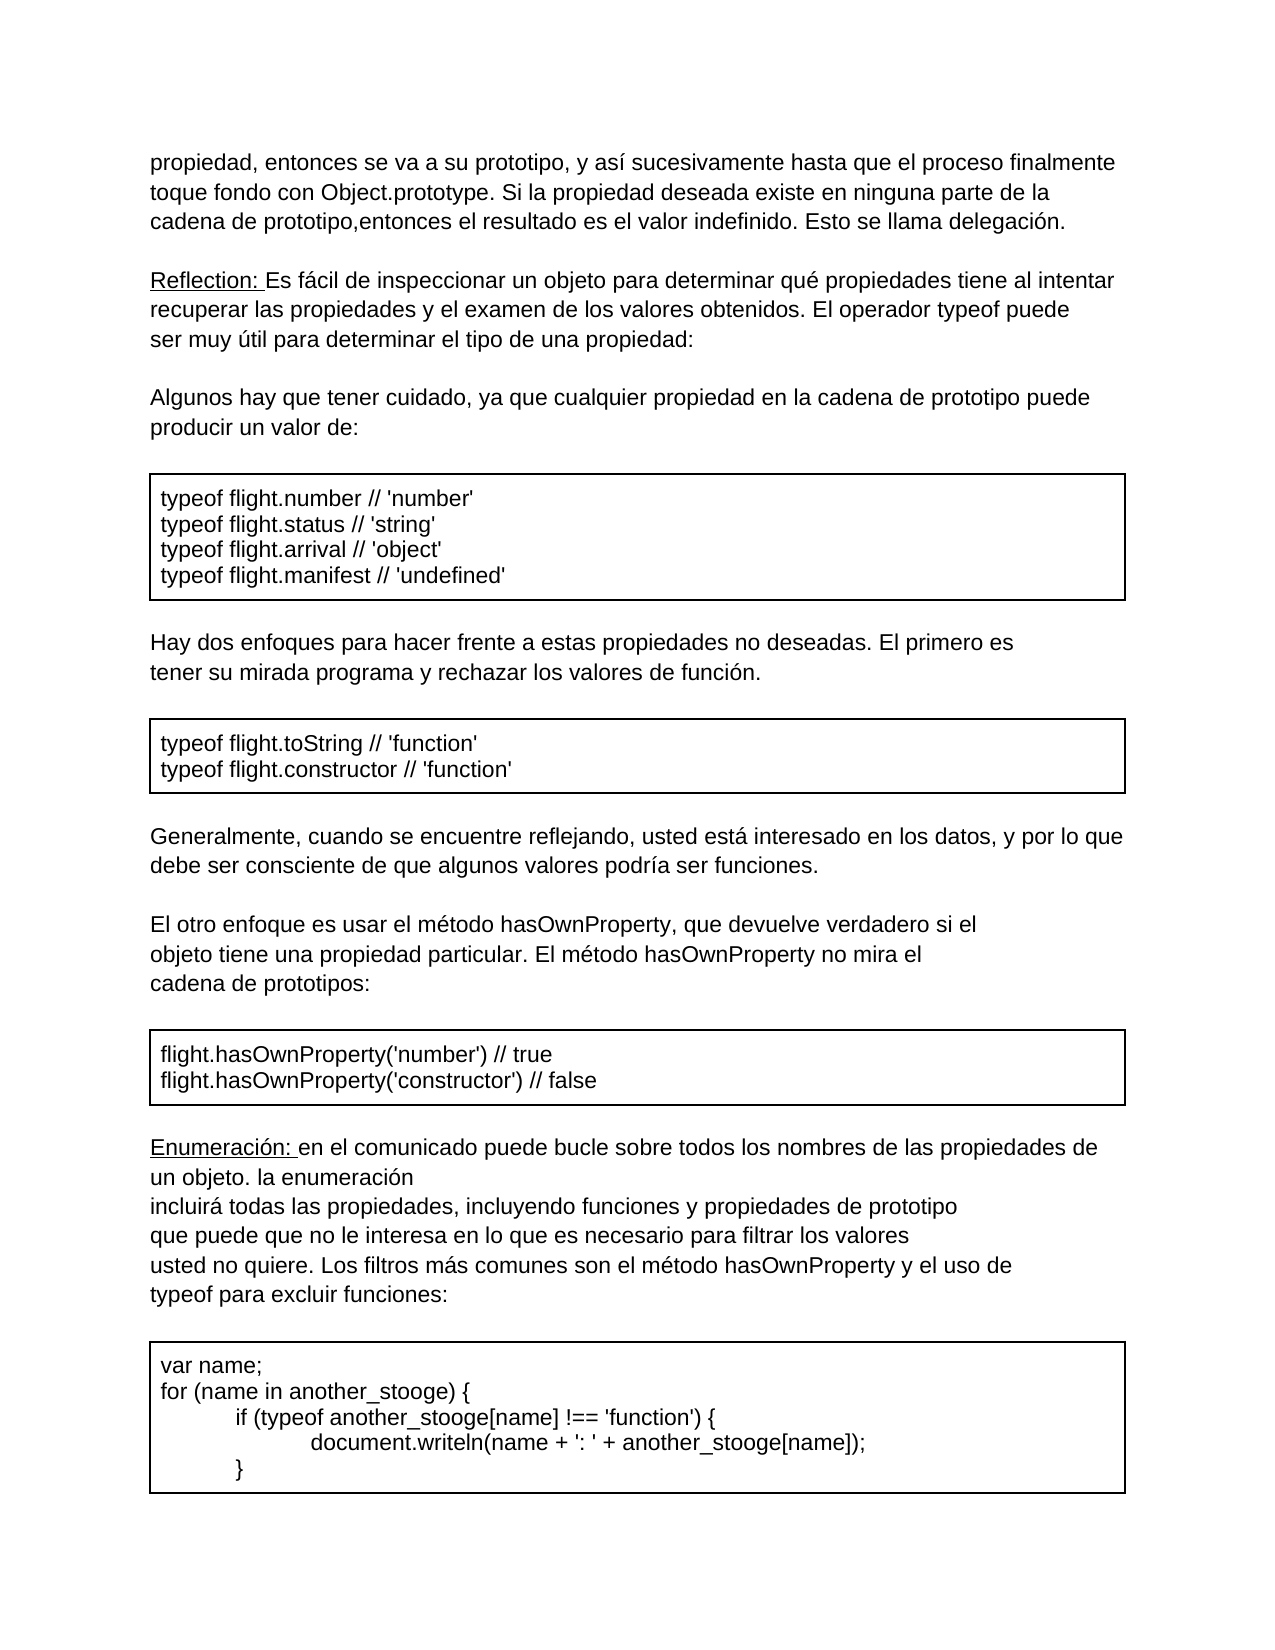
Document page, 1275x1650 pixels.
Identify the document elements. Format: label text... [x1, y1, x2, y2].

table_header typeof flight.toString // 'function' typeof flight.constructor // 'function' [151, 720, 1124, 792]
text Generalmente, cuando se encuentre reflejando, usted está interesado en los datos, y por lo que debe ser consciente de que algunos valores podría ser funciones. [150, 824, 1125, 879]
text incluirá todas las propiedades, incluyendo funciones y propiedades de prototipo [150, 1194, 1125, 1219]
text El otro enfoque es usar el método hasOwnProperty, que devuelve verdadero si el [150, 912, 1125, 937]
text Reflection: Es fácil de inspeccionar un objeto para determinar qué propiedades tiene al intentar [150, 267, 1125, 293]
text que puede que no le interesa en lo que es necesario para filtrar los valores [150, 1223, 1125, 1249]
text cadena de prototipos: [150, 971, 1125, 996]
table_header var name; for (name in another_stooge) { if (typeof another_stooge[name] !== 'function') { document.writeln(name + ': ' + another_stooge[name]); } [151, 1343, 1124, 1492]
text ser muy útil para determinar el tipo de una propiedad: [150, 326, 1125, 352]
table_header flight.hasOwnProperty('number') // true flight.hasOwnProperty('constructor') // false [151, 1031, 1124, 1103]
text Algunos hay que tener cuidado, ya que cualquier propiedad en la cadena de prototipo puede producir un valor de: [150, 385, 1125, 440]
text objeto tiene una propiedad particular. El método hasOwnProperty no mira el [150, 941, 1125, 967]
text Enumeración: en el comunicado puede bucle sobre todos los nombres de las propiedades de un objeto. la enumeración [150, 1135, 1125, 1190]
text recuperar las propiedades y el examen de los valores obtenidos. El operador typeof puede [150, 297, 1125, 322]
text usted no quiere. Los filtros más comunes son el método hasOwnProperty y el uso de [150, 1252, 1125, 1278]
text typeof para excluir funciones: [150, 1282, 1125, 1307]
text propiedad, entonces se va a su prototipo, y así sucesivamente hasta que el proceso finalmente toque fondo con Object.prototype. Si la propiedad deseada existe en ninguna parte de la cadena de prototipo,entonces el resultado es el valor indefinido. Esto se llama delegación. [150, 150, 1125, 234]
table_header typeof flight.number // 'number' typeof flight.status // 'string' typeof flight.arrival // 'object' typeof flight.manifest // 'undefined' [151, 475, 1124, 598]
text Hay dos enfoques para hacer frente a estas propiedades no deseadas. El primero es [150, 630, 1125, 656]
text tener su mirada programa y rechazar los valores de función. [150, 659, 1125, 685]
